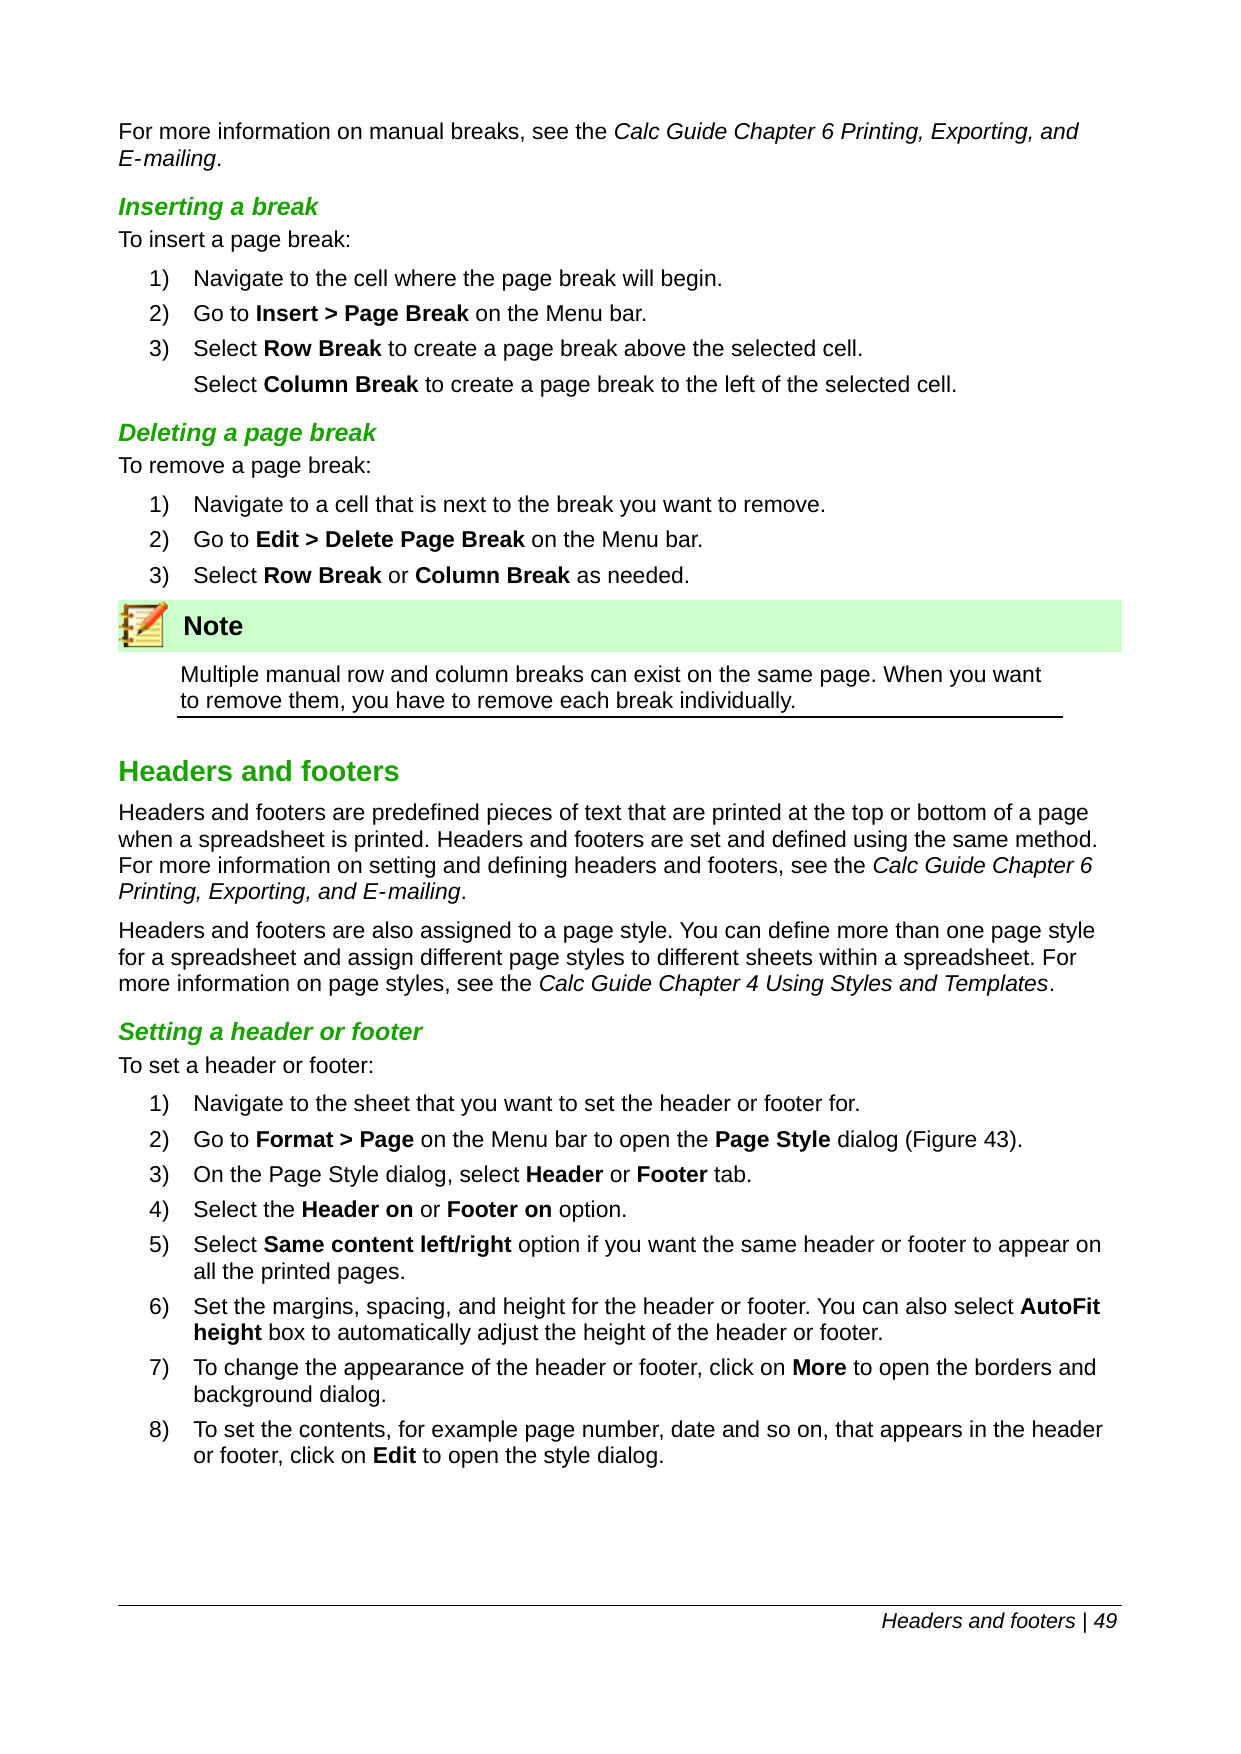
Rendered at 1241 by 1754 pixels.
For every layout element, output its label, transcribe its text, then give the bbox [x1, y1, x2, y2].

subtitle Setting a header or footer [118, 1017, 1122, 1046]
list Navigate to a cell that is next to the break you want to remove. [169, 491, 1122, 517]
text Headers and footers are also assigned to a page style. You can define more than one page style for a spreadsheet and assign different page styles to different sheets within a spreadsheet. For more information on page styles, see the Calc Guide Chapter 4 Using Styles and Templates. [118, 917, 1122, 996]
list Set the margins, spacing, and height for the header or footer. You can also select AutoFit height box to automatically adjust the height of the header or footer. [169, 1293, 1122, 1346]
subtitle Note [118, 600, 1122, 652]
list Select the Header on or Footer on option. [169, 1196, 1122, 1222]
text Multiple manual row and column breaks can exist on the same page. When you want to remove them, you have to remove each break individually. [177, 658, 1063, 716]
list Go to Insert > Page Break on the Menu bar. [169, 300, 1122, 327]
list To set the contents, for example page number, date and so on, that appears in the header or footer, click on Edit to open the style dialog. [169, 1416, 1122, 1469]
list Navigate to the cell where the page break will begin. [169, 265, 1122, 291]
list To insert a page break: [118, 226, 1122, 252]
text For more information on manual breaks, see the Calc Guide Chapter 6 Printing, Exporting, and E‑mailing. [118, 118, 1122, 171]
list Go to Format > Page on the Menu bar to open the Page Style dialog (Figure 43). [169, 1126, 1122, 1152]
list Go to Edit > Delete Page Break on the Menu bar. [169, 526, 1122, 553]
list On the Page Style dialog, select Header or Footer tab. [169, 1161, 1122, 1187]
list Select Same content left/right option if you want the same header or footer to appear on all the printed pages. [169, 1231, 1122, 1284]
list To set a header or footer: [118, 1052, 1122, 1078]
list To change the appearance of the header or footer, click on More to open the borders and background dialog. [169, 1354, 1122, 1407]
list To remove a page break: [118, 452, 1122, 479]
list Navigate to the sheet that you want to set the header or footer for. [169, 1090, 1122, 1117]
picture [119, 600, 170, 651]
list Select Row Break to create a page break above the selected cell. [169, 335, 1122, 362]
subtitle Headers and footers [118, 754, 1122, 787]
text Headers and footers are predefined pieces of text that are printed at the top or bottom of a page when a spreadsheet is printed. Headers and footers are set and defined using the same method. For more information on setting and defining headers and footers, see the Calc Guide Chapter 6 Printing, Exporting, and E‑mailing. [118, 799, 1122, 905]
list Select Column Break to create a page break to the left of the selected cell. [169, 371, 1122, 397]
subtitle Deleting a page break [118, 418, 1122, 446]
list Select Row Break or Column Break as needed. [169, 562, 1122, 588]
subtitle Inserting a break [118, 191, 1122, 220]
